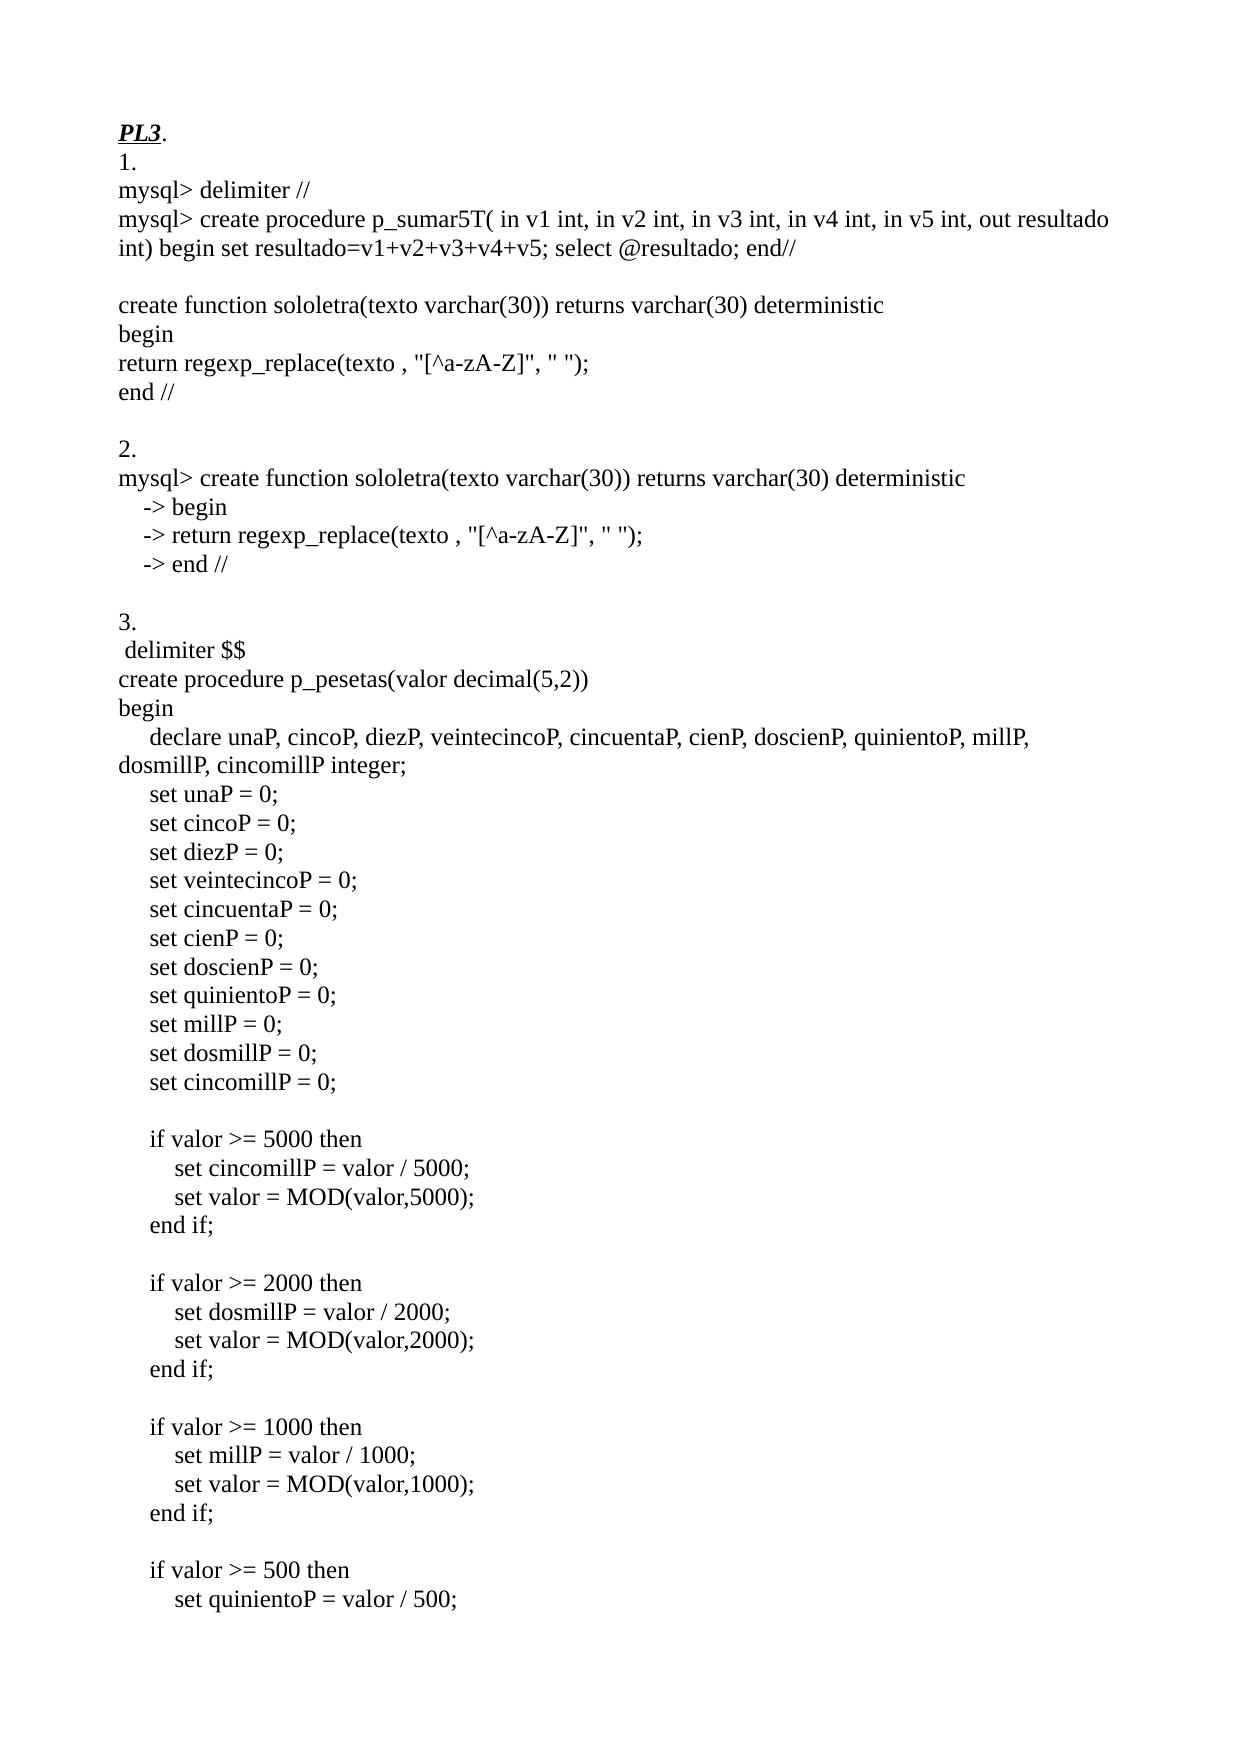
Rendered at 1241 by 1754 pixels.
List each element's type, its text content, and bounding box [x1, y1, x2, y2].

text -> return regexp_replace(texto , "[^a-zA-Z]", " "); [118, 521, 1122, 549]
text set diezP = 0; [118, 837, 1122, 866]
text if valor >= 2000 then [118, 1268, 1122, 1297]
text delimiter $$ [118, 636, 1122, 664]
text end if; [118, 1211, 1122, 1239]
text mysql> create function sololetra(texto varchar(30)) returns varchar(30) deterministic [118, 463, 1122, 492]
text set valor = MOD(valor,5000); [118, 1182, 1122, 1211]
text set valor = MOD(valor,2000); [118, 1326, 1122, 1354]
text set dosmillP = valor / 2000; [118, 1297, 1122, 1326]
text PL3. [118, 118, 1122, 147]
text 3. [118, 607, 1122, 636]
text declare unaP, cincoP, diezP, veintecincoP, cincuentaP, cienP, doscienP, quinientoP, millP, dosmillP, cincomillP integer; [118, 722, 1122, 779]
text if valor >= 5000 then [118, 1124, 1122, 1153]
text end // [118, 377, 1122, 406]
text set doscienP = 0; [118, 952, 1122, 981]
text set valor = MOD(valor,1000); [118, 1469, 1122, 1498]
text set cincomillP = 0; [118, 1067, 1122, 1096]
text -> end // [118, 549, 1122, 578]
text set cincomillP = valor / 5000; [118, 1153, 1122, 1182]
text if valor >= 500 then [118, 1556, 1122, 1584]
text -> begin [118, 492, 1122, 521]
text set quinientoP = valor / 500; [118, 1584, 1122, 1613]
text begin [118, 693, 1122, 722]
text if valor >= 1000 then [118, 1412, 1122, 1441]
text set quinientoP = 0; [118, 981, 1122, 1009]
text set cienP = 0; [118, 923, 1122, 952]
text set cincuentaP = 0; [118, 894, 1122, 923]
text end if; [118, 1498, 1122, 1527]
text return regexp_replace(texto , "[^a-zA-Z]", " "); [118, 348, 1122, 377]
text create function sololetra(texto varchar(30)) returns varchar(30) deterministic [118, 291, 1122, 319]
text set veintecincoP = 0; [118, 866, 1122, 894]
text set cincoP = 0; [118, 808, 1122, 837]
text mysql> delimiter // [118, 176, 1122, 204]
text mysql> create procedure p_sumar5T( in v1 int, in v2 int, in v3 int, in v4 int, in v5 int, out resultado int) begin set resultado=v1+v2+v3+v4+v5; select @resultado; end// [118, 204, 1122, 262]
text end if; [118, 1354, 1122, 1383]
text set dosmillP = 0; [118, 1038, 1122, 1067]
text create procedure p_pesetas(valor decimal(5,2)) [118, 664, 1122, 693]
text set unaP = 0; [118, 779, 1122, 808]
text begin [118, 319, 1122, 348]
text set millP = valor / 1000; [118, 1441, 1122, 1469]
text 2. [118, 434, 1122, 463]
text 1. [118, 147, 1122, 176]
text set millP = 0; [118, 1009, 1122, 1038]
